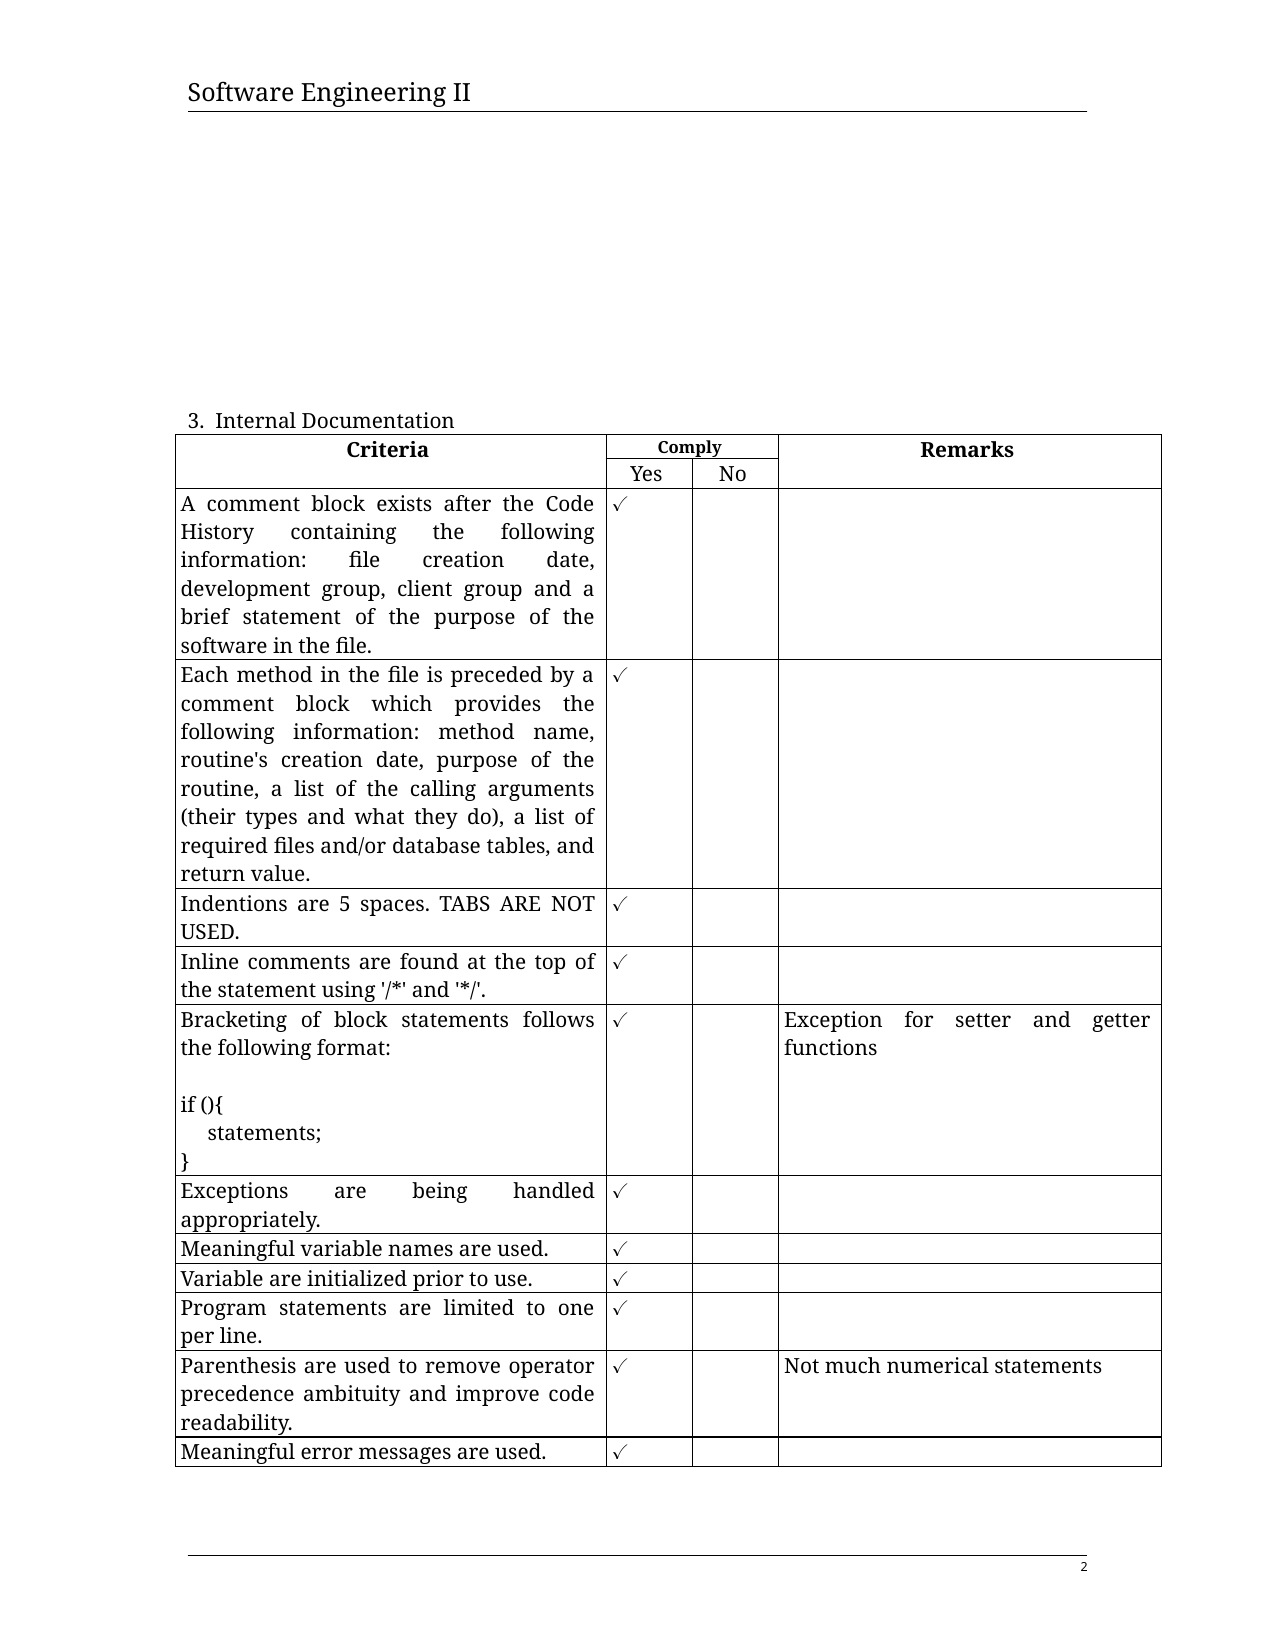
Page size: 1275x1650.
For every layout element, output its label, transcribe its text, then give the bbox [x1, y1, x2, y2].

table_cell ✓ [607, 1293, 692, 1350]
table_cell [693, 1176, 778, 1233]
table_cell [779, 660, 1161, 888]
table_cell [693, 1234, 778, 1263]
table_cell Variable are initialized prior to use. [176, 1264, 606, 1292]
table_cell ✓ [607, 660, 692, 888]
table_cell [693, 1351, 778, 1436]
table_cell Not much numerical statements [779, 1351, 1161, 1436]
table_cell [779, 1293, 1161, 1350]
table_cell [693, 889, 778, 946]
table_cell Program statements are limited to one per line. [176, 1293, 606, 1350]
table_header Criteria [176, 435, 606, 488]
table_cell ✓ [607, 489, 692, 659]
table_cell ✓ [607, 1351, 692, 1436]
table_cell Each method in the file is preceded by a comment block which provides the following information: method name, routine's creation date, purpose of the routine, a list of the calling arguments (their types and what they do), a list of required files and/or database tables, and return value. [176, 660, 606, 888]
table_cell Indentions are 5 spaces. TABS ARE NOT USED. [176, 889, 606, 946]
table_cell ✓ [607, 1438, 692, 1466]
table_cell [693, 1005, 778, 1175]
table_cell Meaningful error messages are used. [176, 1438, 606, 1466]
table_cell [779, 1176, 1161, 1233]
text 3. Internal Documentation [187, 406, 1087, 434]
table_cell Inline comments are found at the top of the statement using '/*' and '*/'. [176, 947, 606, 1004]
table_cell Exception for setter and getter functions [779, 1005, 1161, 1175]
table_cell [693, 1264, 778, 1292]
table_cell [779, 1438, 1161, 1466]
table_cell [693, 947, 778, 1004]
table_cell ✓ [607, 889, 692, 946]
table_cell [779, 1264, 1161, 1292]
table_cell [779, 947, 1161, 1004]
table_cell A comment block exists after the Code History containing the following information: file creation date, development group, client group and a brief statement of the purpose of the software in the file. [176, 489, 606, 659]
table_header Remarks [779, 435, 1161, 488]
table_cell [693, 1293, 778, 1350]
table_cell Parenthesis are used to remove operator precedence ambituity and improve code readability. [176, 1351, 606, 1436]
table_cell Bracketing of block statements follows the following format: if (){ statements; } [176, 1005, 606, 1175]
table_cell Meaningful variable names are used. [176, 1234, 606, 1263]
table_cell [693, 489, 778, 659]
table_cell ✓ [607, 947, 692, 1004]
table_cell Yes [607, 459, 692, 488]
table_cell [693, 660, 778, 888]
table_cell Exceptions are being handled appropriately. [176, 1176, 606, 1233]
table_cell ✓ [607, 1234, 692, 1263]
table_cell [779, 1234, 1161, 1263]
table_cell [779, 889, 1161, 946]
table_cell No [693, 459, 778, 488]
table_cell ✓ [607, 1005, 692, 1175]
table_header Comply [607, 435, 778, 458]
table_cell ✓ [607, 1176, 692, 1233]
table_cell [693, 1438, 778, 1466]
table_cell [779, 489, 1161, 659]
table_cell ✓ [607, 1264, 692, 1292]
